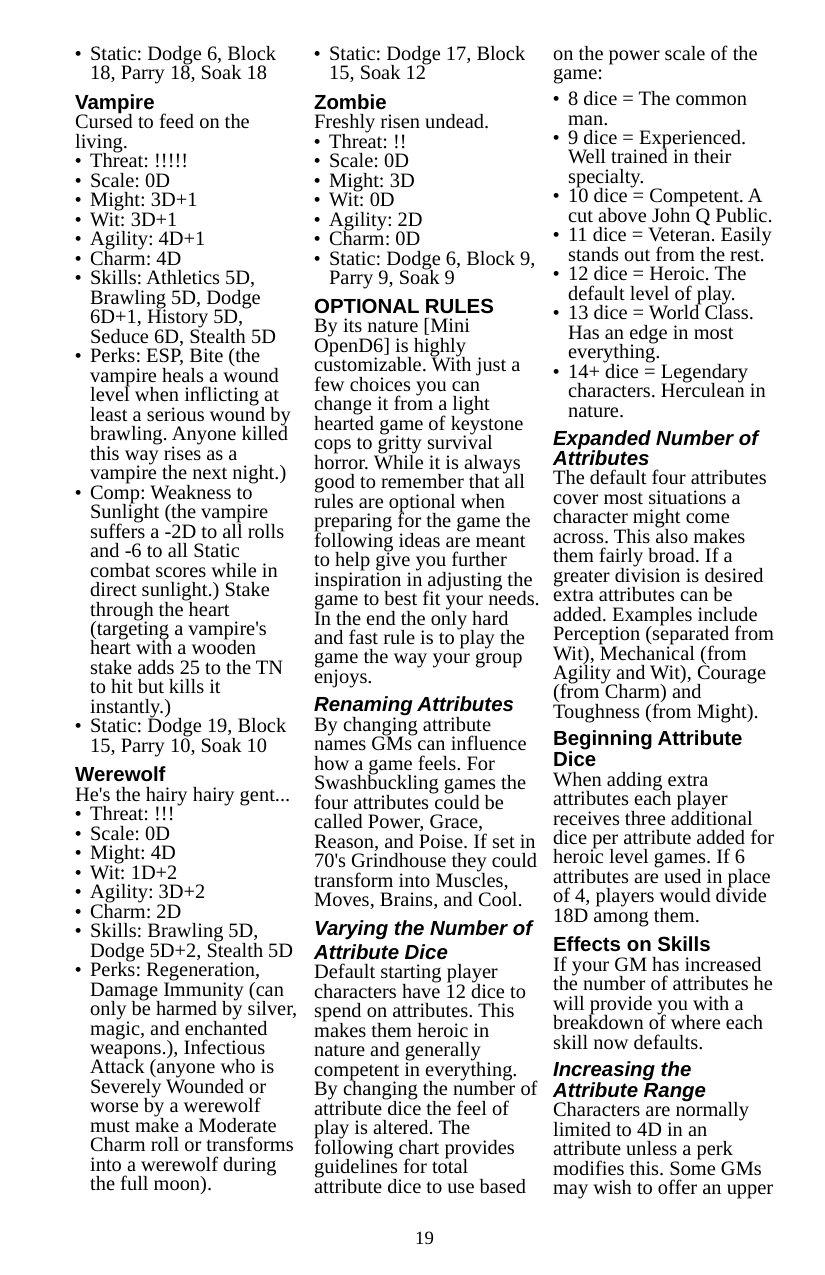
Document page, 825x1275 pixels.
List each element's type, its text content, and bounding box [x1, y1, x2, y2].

subtitle Varying the Number of Attribute Dice [314, 917, 541, 963]
text By its nature [Mini OpenD6] is highly customizable. With just a few choices you can change it from a light hearted game of keystone cops to gritty survival horror. While it is always good to remember that all rules are optional when preparing for the game the following ideas are meant to help give you further inspiration in adjusting the game to best fit your needs. In the end the only hard and fast rule is to play the game the way your group enjoys. [314, 317, 541, 687]
list Agility: 2D [314, 211, 541, 230]
list Threat: !!!!! [75, 152, 302, 172]
list Might: 3D+1 [75, 191, 302, 211]
text He's the hairy hairy gent... [75, 786, 302, 805]
text Default starting player characters have 12 dice to spend on attributes. This makes them heroic in nature and generally competent in everything. By changing the number of attribute dice the feel of play is altered. The following chart provides guidelines for total attribute dice to use based [314, 963, 541, 1197]
subtitle Optional Rules [314, 298, 541, 317]
subtitle Renaming Attributes [314, 696, 541, 716]
list 14+ dice = Legendary characters. Herculean in nature. [553, 363, 780, 421]
list 12 dice = Heroic. The default level of play. [553, 265, 780, 304]
list Static: Dodge 6, Block 9, Parry 9, Soak 9 [314, 250, 541, 289]
list Charm: 2D [75, 903, 302, 922]
text Freshly risen undead. [314, 113, 541, 133]
subtitle Increasing the Attribute Range [553, 1059, 780, 1101]
list Scale: 0D [314, 152, 541, 172]
list Might: 3D [314, 172, 541, 191]
list 9 dice = Experienced. Well trained in their specialty. [553, 129, 780, 187]
list Comp: Weakness to Sunlight (the vampire suffers a -2D to all rolls and -6 to all Static combat scores while in direct sunlight.) Stake through the heart (targeting a vampire's heart with a wooden stake adds 25 to the TN to hit but kills it instantly.) [75, 483, 302, 717]
list Wit: 0D [314, 191, 541, 211]
list Scale: 0D [75, 172, 302, 191]
subtitle Effects on Skills [553, 932, 780, 956]
text By changing attribute names GMs can influence how a game feels. For Swashbuckling games the four attributes could be called Power, Grace, Reason, and Poise. If set in 70's Grindhouse they could transform into Muscles, Moves, Brains, and Cool. [314, 716, 541, 911]
list Wit: 1D+2 [75, 864, 302, 883]
list Static: Dodge 6, Block 18, Parry 18, Soak 18 [75, 45, 302, 84]
subtitle Vampire [75, 90, 302, 113]
list Threat: !!! [75, 805, 302, 825]
list Charm: 0D [314, 230, 541, 250]
list Might: 4D [75, 844, 302, 864]
list 8 dice = The common man. [553, 90, 780, 129]
list 11 dice = Veteran. Easily stands out from the rest. [553, 226, 780, 265]
list Perks: Regeneration, Damage Immunity (can only be harmed by silver, magic, and enchanted weapons.), Infectious Attack (anyone who is Severely Wounded or worse by a werewolf must make a Moderate Charm roll or transforms into a werewolf during the full moon). [75, 961, 302, 1195]
list Static: Dodge 17, Block 15, Soak 12 [314, 45, 541, 84]
text If your GM has increased the number of attributes he will provide you with a breakdown of where each skill now defaults. [553, 956, 780, 1053]
list Skills: Athletics 5D, Brawling 5D, Dodge 6D+1, History 5D, Seduce 6D, Stealth 5D [75, 269, 302, 347]
list Threat: !! [314, 133, 541, 152]
subtitle Werewolf [75, 762, 302, 786]
text When adding extra attributes each player receives three additional dice per attribute added for heroic level games. If 6 attributes are used in place of 4, players would divide 18D among them. [553, 770, 780, 926]
text The default four attributes cover most situations a character might come across. This also makes them fairly broad. If a greater division is desired extra attributes can be added. Examples include Perception (separated from Wit), Mechanical (from Agility and Wit), Courage (from Charm) and Toughness (from Might). [553, 469, 780, 722]
list Charm: 4D [75, 250, 302, 269]
subtitle Zombie [314, 90, 541, 113]
list Agility: 4D+1 [75, 230, 302, 250]
list 13 dice = World Class. Has an edge in most everything. [553, 304, 780, 363]
list 10 dice = Competent. A cut above John Q Public. [553, 187, 780, 226]
list Wit: 3D+1 [75, 211, 302, 230]
list Static: Dodge 19, Block 15, Parry 10, Soak 10 [75, 717, 302, 756]
list Skills: Brawling 5D, Dodge 5D+2, Stealth 5D [75, 922, 302, 961]
text Cursed to feed on the living. [75, 113, 302, 152]
list Scale: 0D [75, 825, 302, 844]
text Characters are normally limited to 4D in an attribute unless a perk modifies this. Some GMs may wish to offer an upper [553, 1101, 780, 1199]
text on the power scale of the game: [553, 45, 780, 84]
list Perks: ESP, Bite (the vampire heals a wound level when inflicting at least a serious wound by brawling. Anyone killed this way rises as a vampire the next night.) [75, 347, 302, 483]
list Agility: 3D+2 [75, 883, 302, 903]
subtitle Expanded Number of Attributes [553, 430, 780, 469]
subtitle Beginning Attribute Dice [553, 728, 780, 770]
